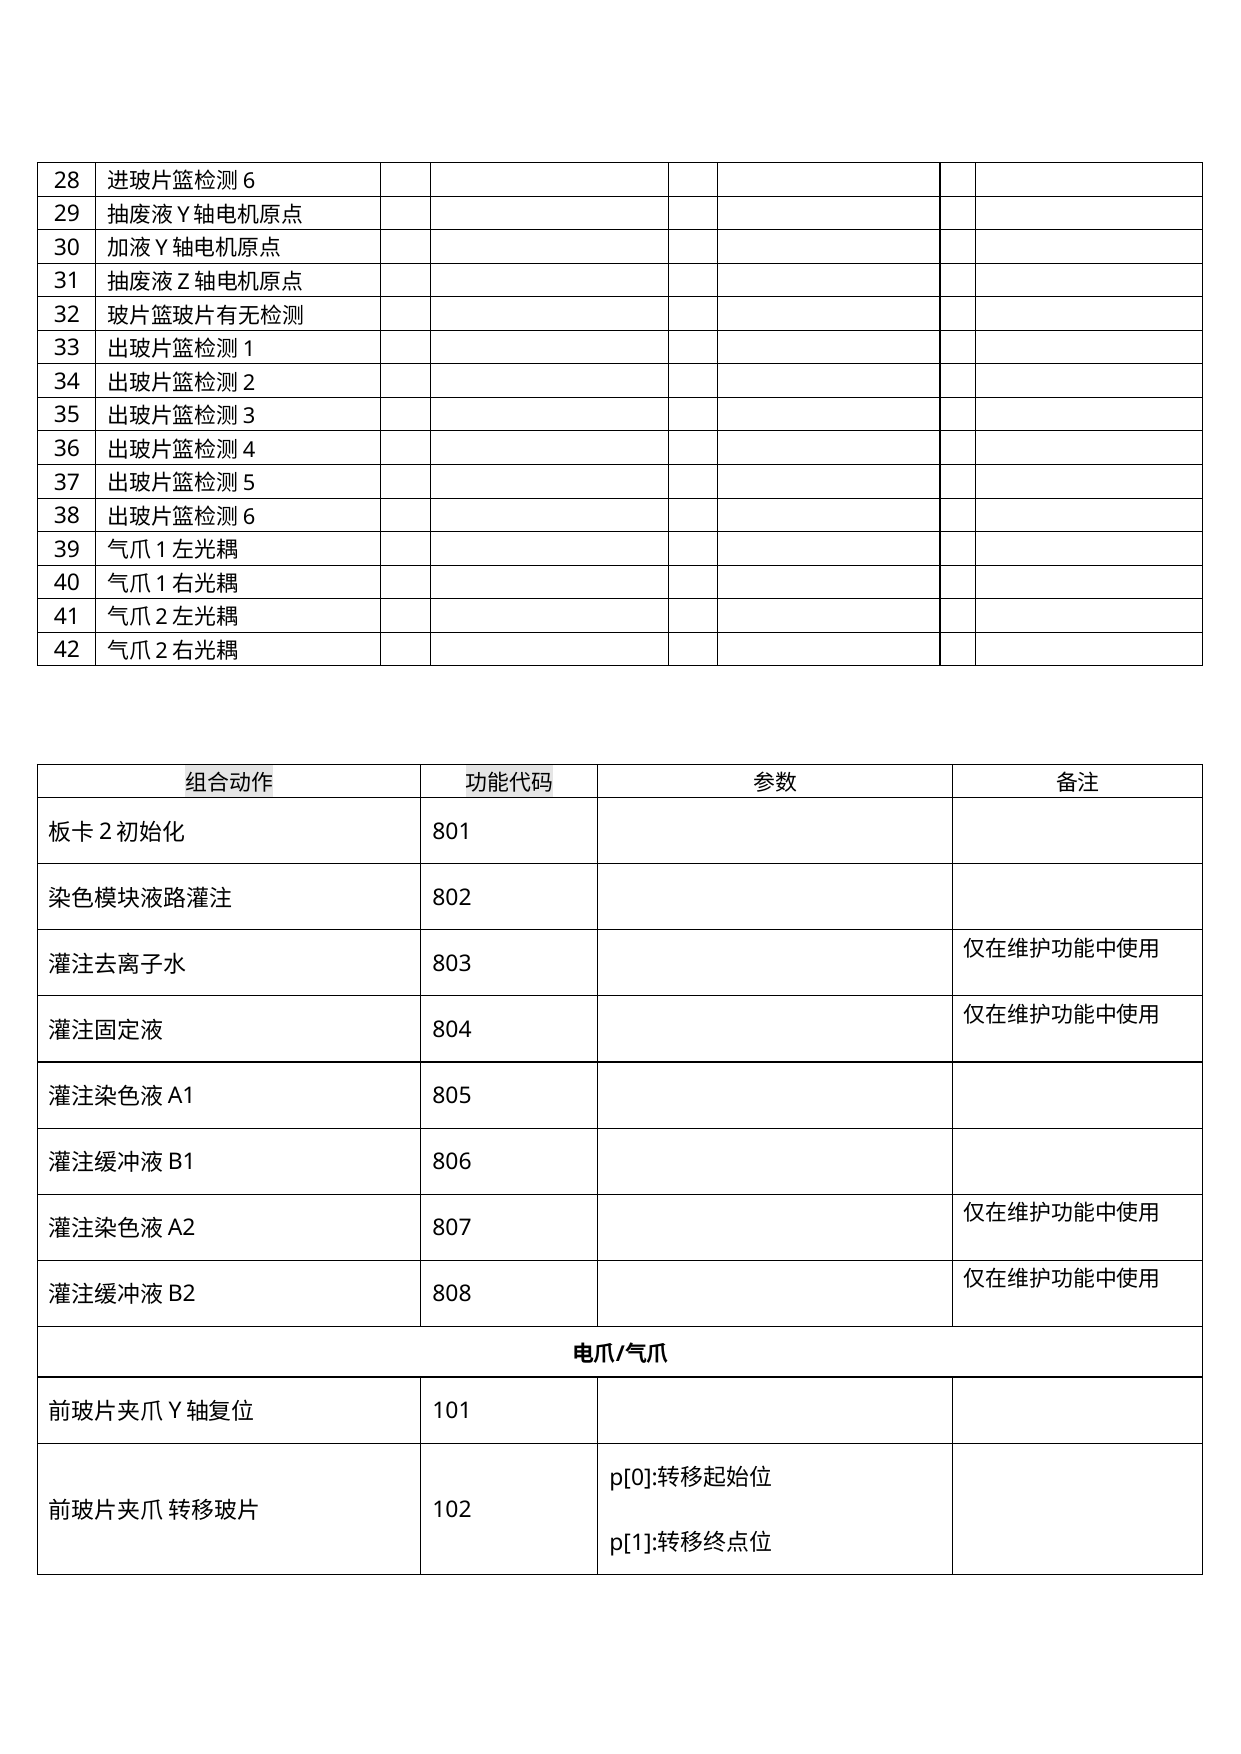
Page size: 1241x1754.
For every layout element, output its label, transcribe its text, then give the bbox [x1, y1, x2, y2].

table_cell [941, 197, 975, 229]
table_cell [431, 465, 668, 497]
table_cell [431, 297, 668, 330]
table_cell 染色模块液路灌注 [38, 864, 420, 929]
table_cell [598, 864, 952, 929]
table_cell 仅在维护功能中使用 [953, 930, 1202, 995]
table_cell 39 [38, 532, 95, 564]
table_cell [941, 599, 975, 632]
table_cell 出玻片篮检测2 [96, 364, 380, 397]
table_cell [941, 398, 975, 430]
table_cell [669, 465, 717, 497]
table_cell 40 [38, 566, 95, 598]
table_cell 仅在维护功能中使用 [953, 996, 1202, 1061]
table_cell [669, 197, 717, 229]
table_cell [976, 465, 1202, 497]
table_cell 33 [38, 331, 95, 363]
table_cell [976, 566, 1202, 598]
table_cell 32 [38, 297, 95, 330]
table_cell [669, 532, 717, 564]
table_header 组合动作 [38, 765, 420, 797]
table_cell [598, 1195, 952, 1259]
table_cell 出玻片篮检测1 [96, 331, 380, 363]
table_cell 玻片篮玻片有无检测 [96, 297, 380, 330]
table_cell [941, 163, 975, 196]
table_cell 29 [38, 197, 95, 229]
table_cell [381, 465, 430, 497]
table_cell 28 [38, 163, 95, 196]
table_cell [976, 163, 1202, 196]
table_header 备注 [953, 765, 1202, 797]
table_cell [431, 398, 668, 430]
table_cell 出玻片篮检测3 [96, 398, 380, 430]
table_cell [953, 1063, 1202, 1127]
table_cell 801 [421, 798, 597, 863]
table_cell 气爪2左光耦 [96, 599, 380, 632]
table_cell [941, 230, 975, 263]
table_cell 仅在维护功能中使用 [953, 1261, 1202, 1326]
table_cell [941, 499, 975, 531]
table_cell 加液Y轴电机原点 [96, 230, 380, 263]
table_cell [598, 1261, 952, 1326]
table_cell [669, 398, 717, 430]
table_cell [431, 499, 668, 531]
table_cell [381, 197, 430, 229]
table_cell [941, 297, 975, 330]
table_cell 35 [38, 398, 95, 430]
table_cell 38 [38, 499, 95, 531]
table_cell [718, 398, 939, 430]
table_cell [381, 331, 430, 363]
table_cell [598, 798, 952, 863]
table_cell [718, 264, 939, 296]
table_cell [669, 566, 717, 598]
table_cell 42 [38, 633, 95, 665]
table_cell [669, 364, 717, 397]
table_cell 出玻片篮检测4 [96, 431, 380, 464]
table_cell 灌注染色液A1 [38, 1063, 420, 1127]
table_cell [381, 297, 430, 330]
table_cell [381, 633, 430, 665]
table_cell 出玻片篮检测6 [96, 499, 380, 531]
table_cell [381, 532, 430, 564]
table_header 功能代码 [421, 765, 597, 797]
table_cell [381, 499, 430, 531]
table_cell [976, 499, 1202, 531]
table_cell [718, 465, 939, 497]
table_cell [718, 532, 939, 564]
table_cell 板卡2初始化 [38, 798, 420, 863]
table_cell [431, 163, 668, 196]
table_cell [941, 465, 975, 497]
table_cell 气爪1右光耦 [96, 566, 380, 598]
table_cell [941, 431, 975, 464]
table_cell [598, 1378, 952, 1442]
table_cell 807 [421, 1195, 597, 1259]
table_cell 气爪2右光耦 [96, 633, 380, 665]
table_cell [381, 230, 430, 263]
table_cell [669, 230, 717, 263]
table_cell [598, 1129, 952, 1193]
table_cell [718, 499, 939, 531]
table_cell [941, 331, 975, 363]
table_cell [381, 599, 430, 632]
table_cell [431, 431, 668, 464]
table_cell 31 [38, 264, 95, 296]
table_cell [976, 398, 1202, 430]
table_cell [381, 566, 430, 598]
table_cell 802 [421, 864, 597, 929]
table_cell [976, 364, 1202, 397]
table_cell [976, 633, 1202, 665]
table_cell 806 [421, 1129, 597, 1193]
table_cell 仅在维护功能中使用 [953, 1195, 1202, 1259]
table_cell 气爪1左光耦 [96, 532, 380, 564]
table_cell [718, 230, 939, 263]
table_cell [976, 532, 1202, 564]
table_cell 抽废液Z轴电机原点 [96, 264, 380, 296]
table_cell 灌注固定液 [38, 996, 420, 1061]
table_cell [598, 1063, 952, 1127]
table_cell [941, 364, 975, 397]
table_cell [431, 599, 668, 632]
table_cell [976, 331, 1202, 363]
table_cell 出玻片篮检测5 [96, 465, 380, 497]
table_cell [953, 1444, 1202, 1573]
table_cell [381, 264, 430, 296]
table_cell [718, 297, 939, 330]
table_cell [953, 1129, 1202, 1193]
table_cell [718, 431, 939, 464]
table_cell 30 [38, 230, 95, 263]
table_cell 102 [421, 1444, 597, 1573]
table_cell 抽废液Y轴电机原点 [96, 197, 380, 229]
table_cell [941, 532, 975, 564]
table_cell 36 [38, 431, 95, 464]
table_cell [669, 163, 717, 196]
table_cell [669, 331, 717, 363]
table_cell [431, 566, 668, 598]
table_cell [669, 431, 717, 464]
table_cell 808 [421, 1261, 597, 1326]
table_cell 灌注染色液A2 [38, 1195, 420, 1259]
table_cell p[0]:转移起始位 p[1]:转移终点位 [598, 1444, 952, 1573]
table_cell [976, 599, 1202, 632]
table_cell [953, 864, 1202, 929]
table_cell [431, 230, 668, 263]
table_cell 34 [38, 364, 95, 397]
table_cell [381, 431, 430, 464]
table_cell 灌注去离子水 [38, 930, 420, 995]
table_cell 101 [421, 1378, 597, 1442]
table_cell [431, 331, 668, 363]
table_cell 电爪/气爪 [38, 1327, 1202, 1376]
table_cell [598, 930, 952, 995]
table_cell [976, 297, 1202, 330]
table_cell [953, 1378, 1202, 1442]
table_cell [718, 566, 939, 598]
table_cell [976, 431, 1202, 464]
table_cell [953, 798, 1202, 863]
table_cell 41 [38, 599, 95, 632]
table_cell [431, 532, 668, 564]
table_cell 灌注缓冲液B2 [38, 1261, 420, 1326]
table_cell [718, 599, 939, 632]
table_cell [718, 331, 939, 363]
table_cell [718, 364, 939, 397]
table_cell [976, 264, 1202, 296]
table_cell [718, 197, 939, 229]
table_cell 805 [421, 1063, 597, 1127]
table_cell [431, 633, 668, 665]
table_cell [941, 566, 975, 598]
table_cell [669, 599, 717, 632]
table_cell [941, 633, 975, 665]
table_cell [718, 163, 939, 196]
table_cell 灌注缓冲液B1 [38, 1129, 420, 1193]
table_cell [431, 264, 668, 296]
table_cell [669, 633, 717, 665]
table_cell [941, 264, 975, 296]
table_cell [431, 197, 668, 229]
table_cell [598, 996, 952, 1061]
table_cell [718, 633, 939, 665]
table_cell [976, 197, 1202, 229]
table_cell [976, 230, 1202, 263]
table_cell [381, 398, 430, 430]
table_cell [381, 163, 430, 196]
table_cell [669, 499, 717, 531]
table_header 参数 [598, 765, 952, 797]
table_cell 进玻片篮检测6 [96, 163, 380, 196]
table_cell 37 [38, 465, 95, 497]
table_cell [431, 364, 668, 397]
table_cell 前玻片夹爪 转移玻片 [38, 1444, 420, 1573]
table_cell 804 [421, 996, 597, 1061]
table_cell [381, 364, 430, 397]
table_cell [669, 297, 717, 330]
table_cell [669, 264, 717, 296]
table_cell 前玻片夹爪 Y轴复位 [38, 1378, 420, 1442]
table_cell 803 [421, 930, 597, 995]
